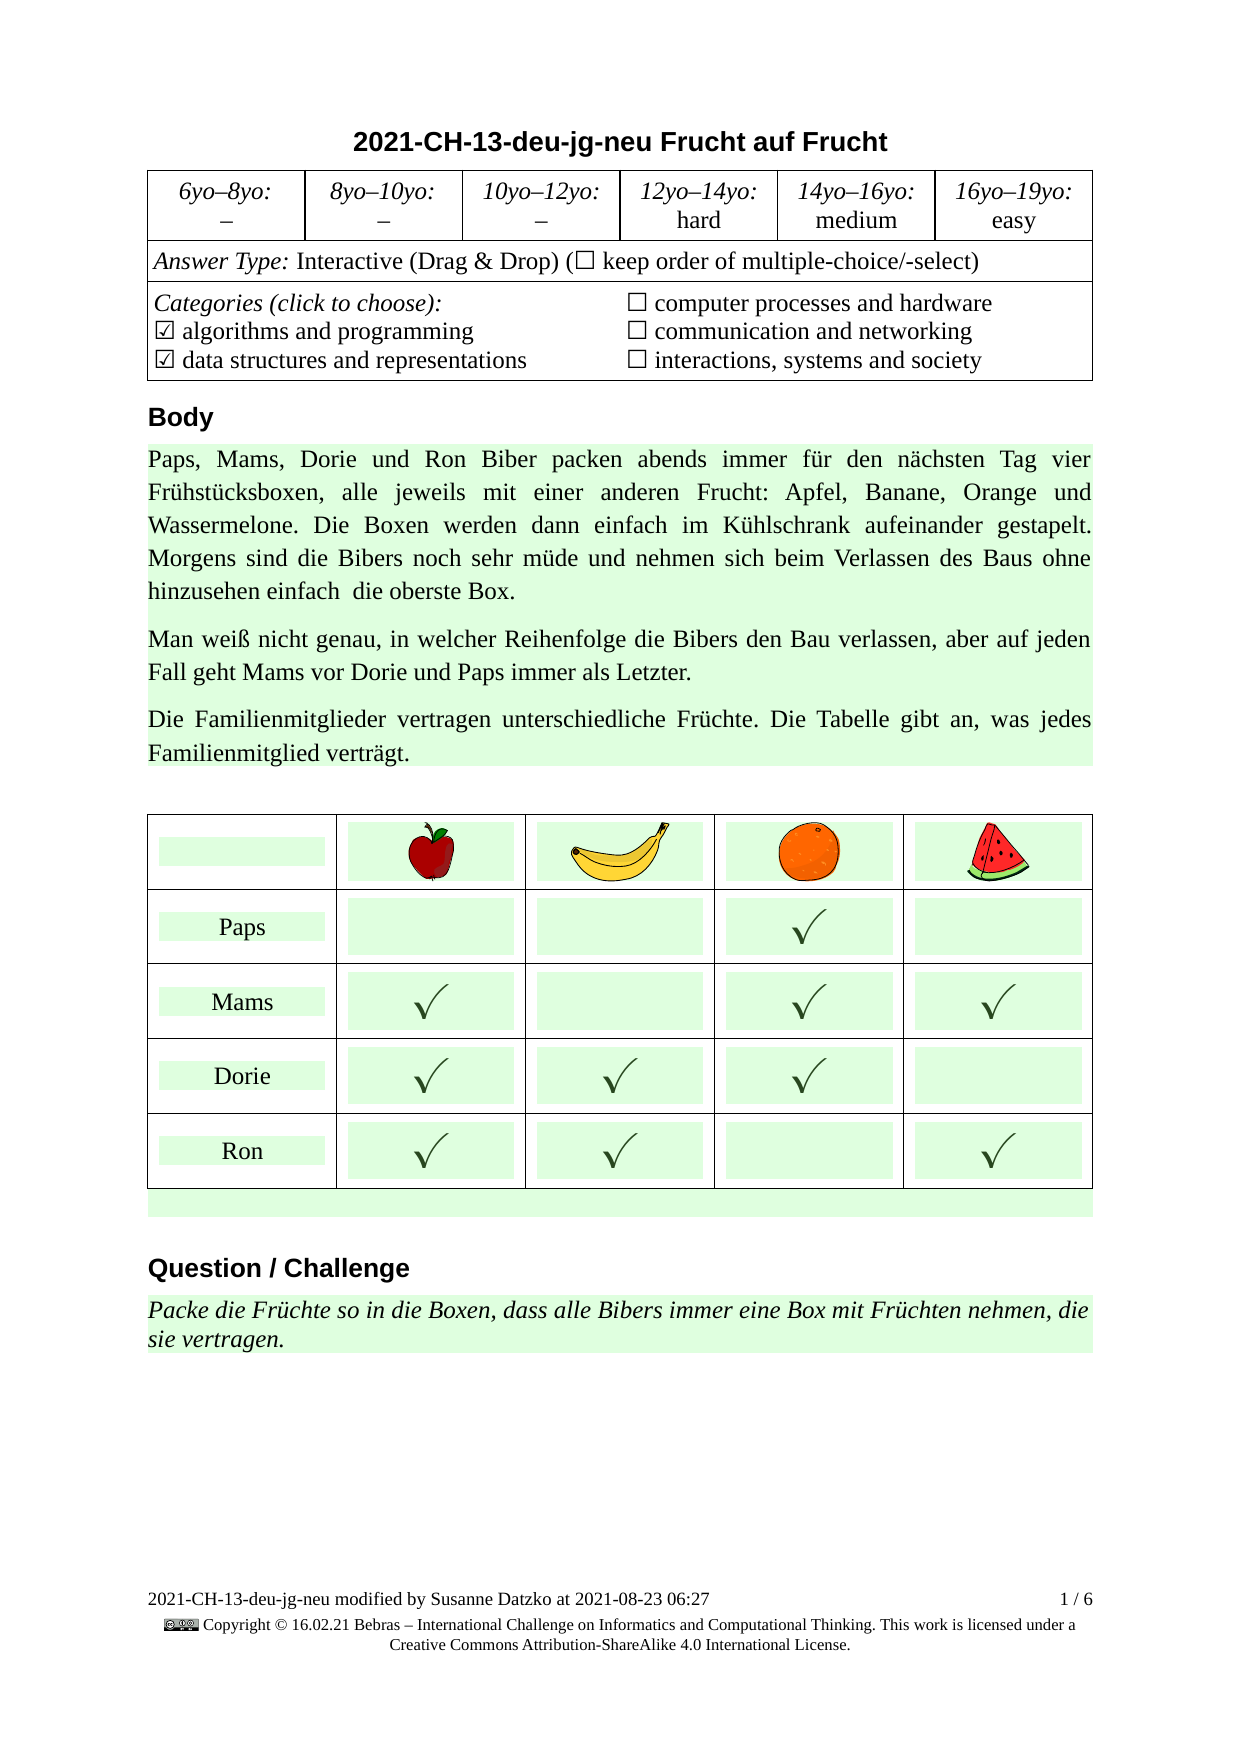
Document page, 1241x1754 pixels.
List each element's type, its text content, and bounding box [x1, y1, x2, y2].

table_cell ✓ [337, 1114, 525, 1187]
table_cell ☐ computer processes and hardware ☐ communication and networking ☐ interactions, systems and society [620, 282, 1092, 379]
table_cell [337, 890, 525, 963]
table_header [526, 815, 714, 889]
table_header 6yo–8yo: – [148, 171, 304, 239]
table_cell [904, 890, 1092, 963]
table_header 8yo–10yo: – [306, 171, 462, 239]
table_cell ✓ [904, 964, 1092, 1038]
table_header [715, 815, 903, 889]
table_header 14yo–16yo: medium [778, 171, 934, 239]
table_header [148, 815, 336, 889]
table_cell ✓ [715, 1039, 903, 1113]
table_header [904, 815, 1092, 889]
table_cell Categories (click to choose): ☑ algorithms and programming ☑ data structures and representations [148, 282, 620, 379]
table_header 12yo–14yo: hard [621, 171, 777, 239]
table_header 10yo–12yo: – [463, 171, 619, 239]
table_cell ✓ [715, 964, 903, 1038]
subtitle Question / Challenge [148, 1253, 1093, 1283]
table_header [337, 815, 525, 889]
table_cell ✓ [904, 1114, 1092, 1187]
table_cell Dorie [148, 1039, 336, 1113]
table_cell ✓ [337, 1039, 525, 1113]
table_cell Paps [148, 890, 336, 963]
table_cell Ron [148, 1114, 336, 1187]
table_cell [526, 890, 714, 963]
table_cell ✓ [715, 890, 903, 963]
table_cell Answer Type: Interactive (Drag & Drop) (☐ keep order of multiple-choice/-select) [148, 241, 1092, 281]
text Man weiß nicht genau, in welcher Reihenfolge die Bibers den Bau verlassen, aber auf jeden Fall geht Mams vor Dorie und Paps immer als Letzter. [148, 624, 1093, 686]
text Packe die Früchte so in die Boxen, dass alle Bibers immer eine Box mit Früchten nehmen, die sie vertragen. [148, 1295, 1093, 1353]
subtitle 2021-CH-13-deu-jg-neu Frucht auf Frucht [148, 125, 1093, 157]
table_cell [526, 964, 714, 1038]
subtitle Body [148, 401, 1093, 432]
table_cell ✓ [526, 1114, 714, 1187]
table_cell [904, 1039, 1092, 1113]
table_cell Mams [148, 964, 336, 1038]
table_cell ✓ [337, 964, 525, 1038]
table_cell [715, 1114, 903, 1187]
table_header 16yo–19yo: easy [936, 171, 1092, 239]
table_cell ✓ [526, 1039, 714, 1113]
text Paps, Mams, Dorie und Ron Biber packen abends immer für den nächsten Tag vier Frühstücksboxen, alle jeweils mit einer anderen Frucht: Apfel, Banane, Orange und Wassermelone. Die Boxen werden dann einfach im Kühlschrank aufeinander gestapelt. Morgens sind die Bibers noch sehr müde und nehmen sich beim Verlassen des Baus ohne hinzusehen einfach die oberste Box. [148, 444, 1093, 605]
text Die Familienmitglieder vertragen unterschiedliche Früchte. Die Tabelle gibt an, was jedes Familienmitglied verträgt. [148, 704, 1093, 766]
